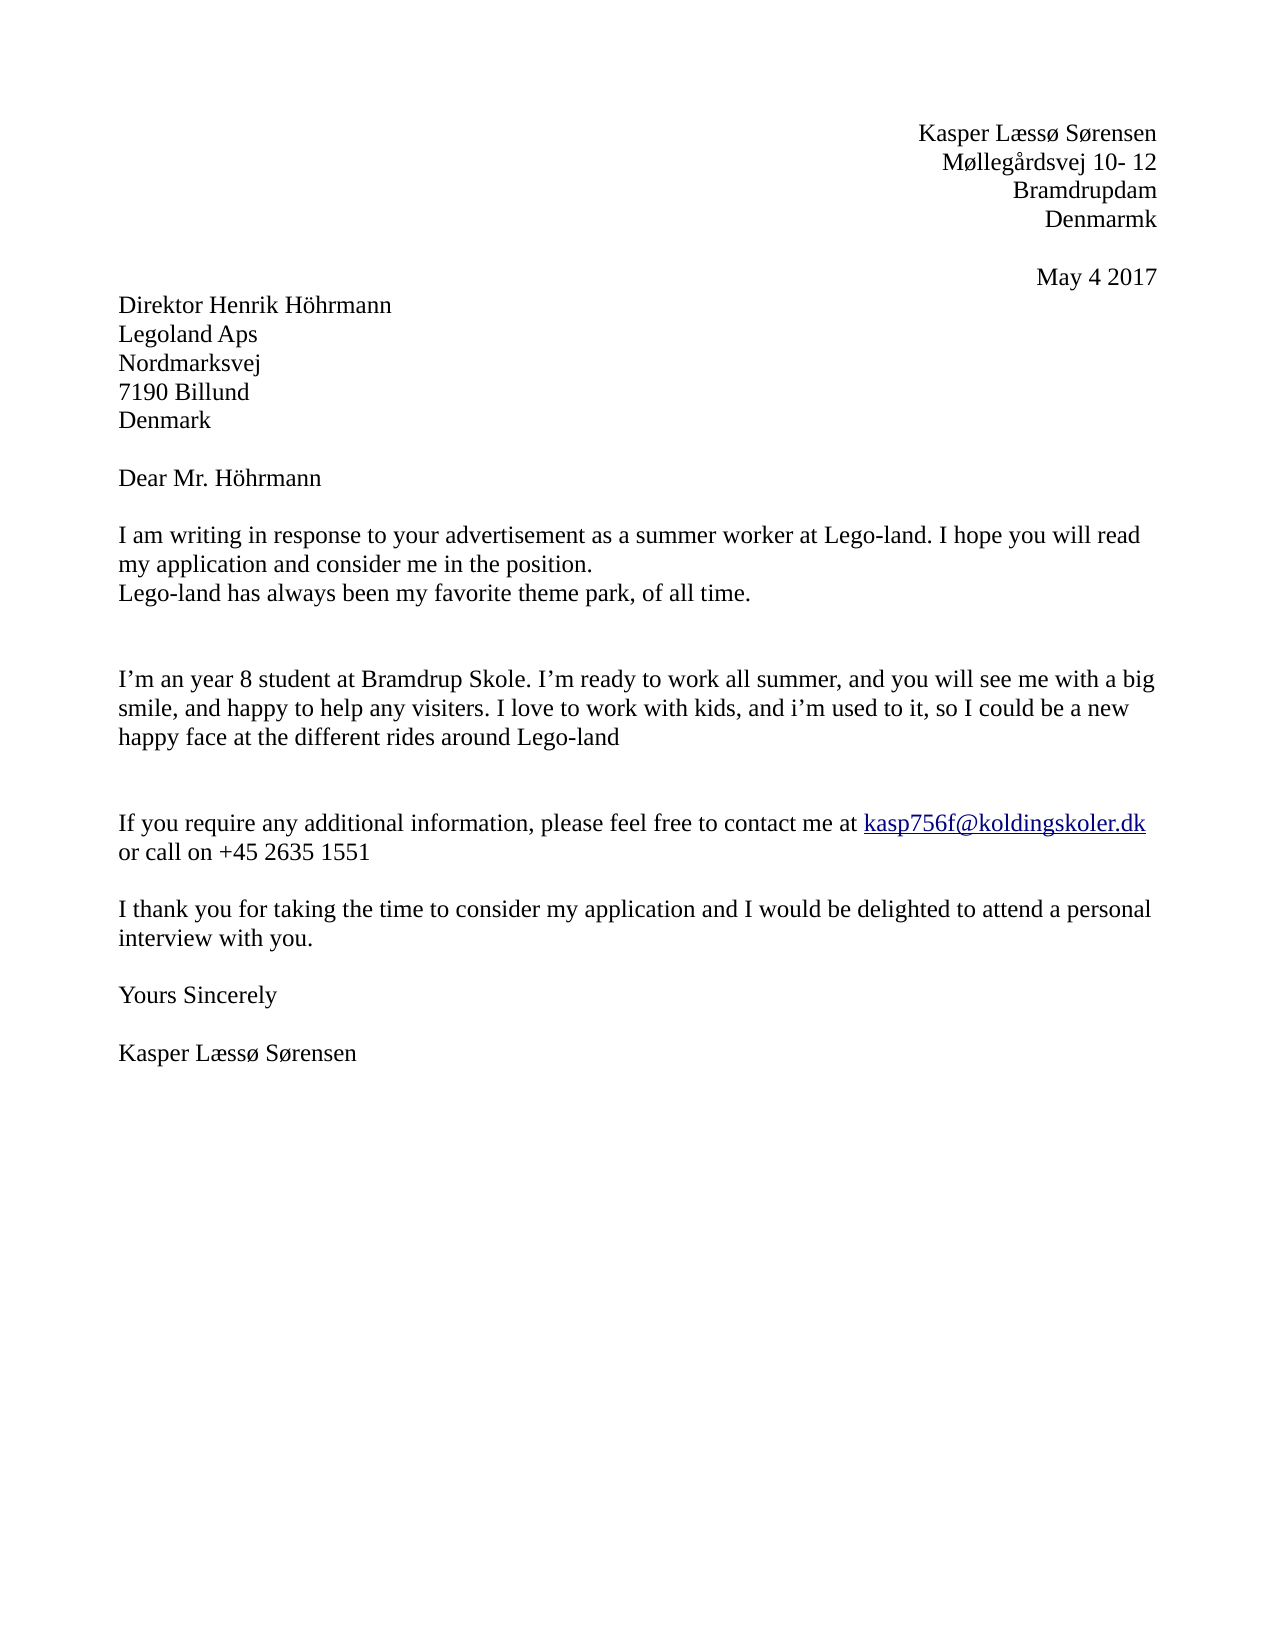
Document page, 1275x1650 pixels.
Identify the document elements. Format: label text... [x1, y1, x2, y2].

text Denmark [118, 406, 1157, 434]
text Nordmarksvej [118, 348, 1157, 377]
text Lego-land has always been my favorite theme park, of all time. [118, 578, 1157, 607]
text Dear Mr. Höhrmann [118, 463, 1157, 492]
text Direktor Henrik Höhrmann [118, 291, 1157, 319]
text I thank you for taking the time to consider my application and I would be delighted to attend a personal interview with you. [118, 894, 1157, 952]
text Denmarmk [118, 204, 1157, 233]
text I am writing in response to your advertisement as a summer worker at Lego-land. I hope you will read my application and consider me in the position. [118, 521, 1157, 578]
text Kasper Læssø Sørensen [118, 1038, 1157, 1067]
text May 4 2017 [118, 262, 1157, 291]
text If you require any additional information, please feel free to contact me at kasp756f@koldingskoler.dk or call on +45 2635 1551 [118, 808, 1157, 866]
text Kasper Læssø Sørensen [118, 118, 1157, 147]
text Møllegårdsvej 10- 12 [118, 147, 1157, 176]
text 7190 Billund [118, 377, 1157, 406]
text Legoland Aps [118, 319, 1157, 348]
text Bramdrupdam [118, 176, 1157, 204]
text Yours Sincerely [118, 981, 1157, 1009]
text I’m an year 8 student at Bramdrup Skole. I’m ready to work all summer, and you will see me with a big smile, and happy to help any visiters. I love to work with kids, and i’m used to it, so I could be a new happy face at the different rides around Lego-land [118, 664, 1157, 751]
